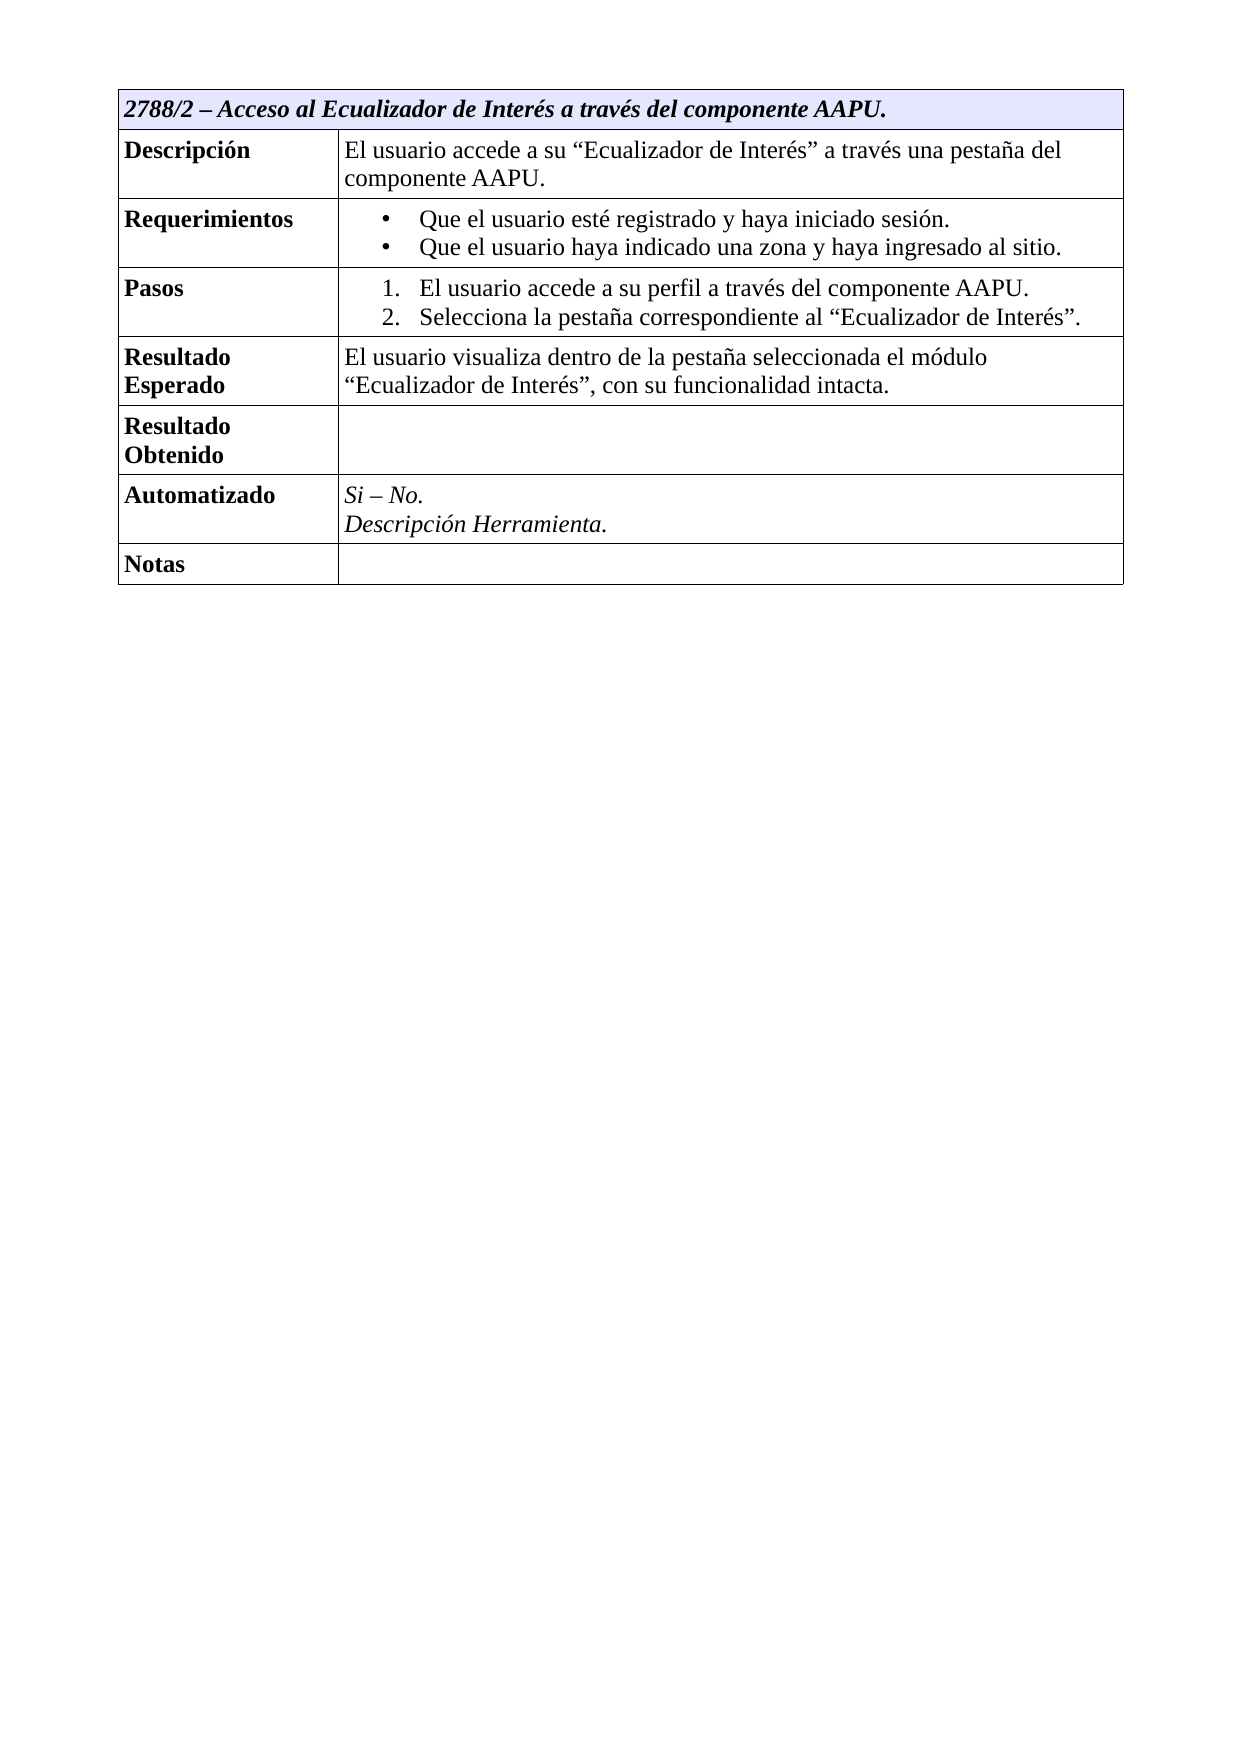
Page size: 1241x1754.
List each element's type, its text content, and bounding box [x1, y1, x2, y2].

table_cell Resultado Obtenido [119, 406, 338, 474]
table_cell Requerimientos [119, 199, 338, 267]
table_header 2788/2 – Acceso al Ecualizador de Interés a través del componente AAPU. [119, 90, 1123, 129]
table_cell Que el usuario esté registrado y haya iniciado sesión. Que el usuario haya indicado una zona y haya ingresado al sitio. [339, 199, 1123, 267]
table_cell Pasos [119, 268, 338, 336]
table_cell [339, 406, 1123, 474]
table_cell [339, 544, 1123, 583]
table_cell Notas [119, 544, 338, 583]
table_cell El usuario accede a su perfil a través del componente AAPU. Selecciona la pestaña correspondiente al “Ecualizador de Interés”. [339, 268, 1123, 336]
table_cell Automatizado [119, 475, 338, 543]
table_cell Resultado Esperado [119, 337, 338, 405]
table_cell El usuario accede a su “Ecualizador de Interés” a través una pestaña del componente AAPU. [339, 130, 1123, 198]
table_cell El usuario visualiza dentro de la pestaña seleccionada el módulo “Ecualizador de Interés”, con su funcionalidad intacta. [339, 337, 1123, 405]
table_cell Descripción [119, 130, 338, 198]
table_cell Si – No. Descripción Herramienta. [339, 475, 1123, 543]
